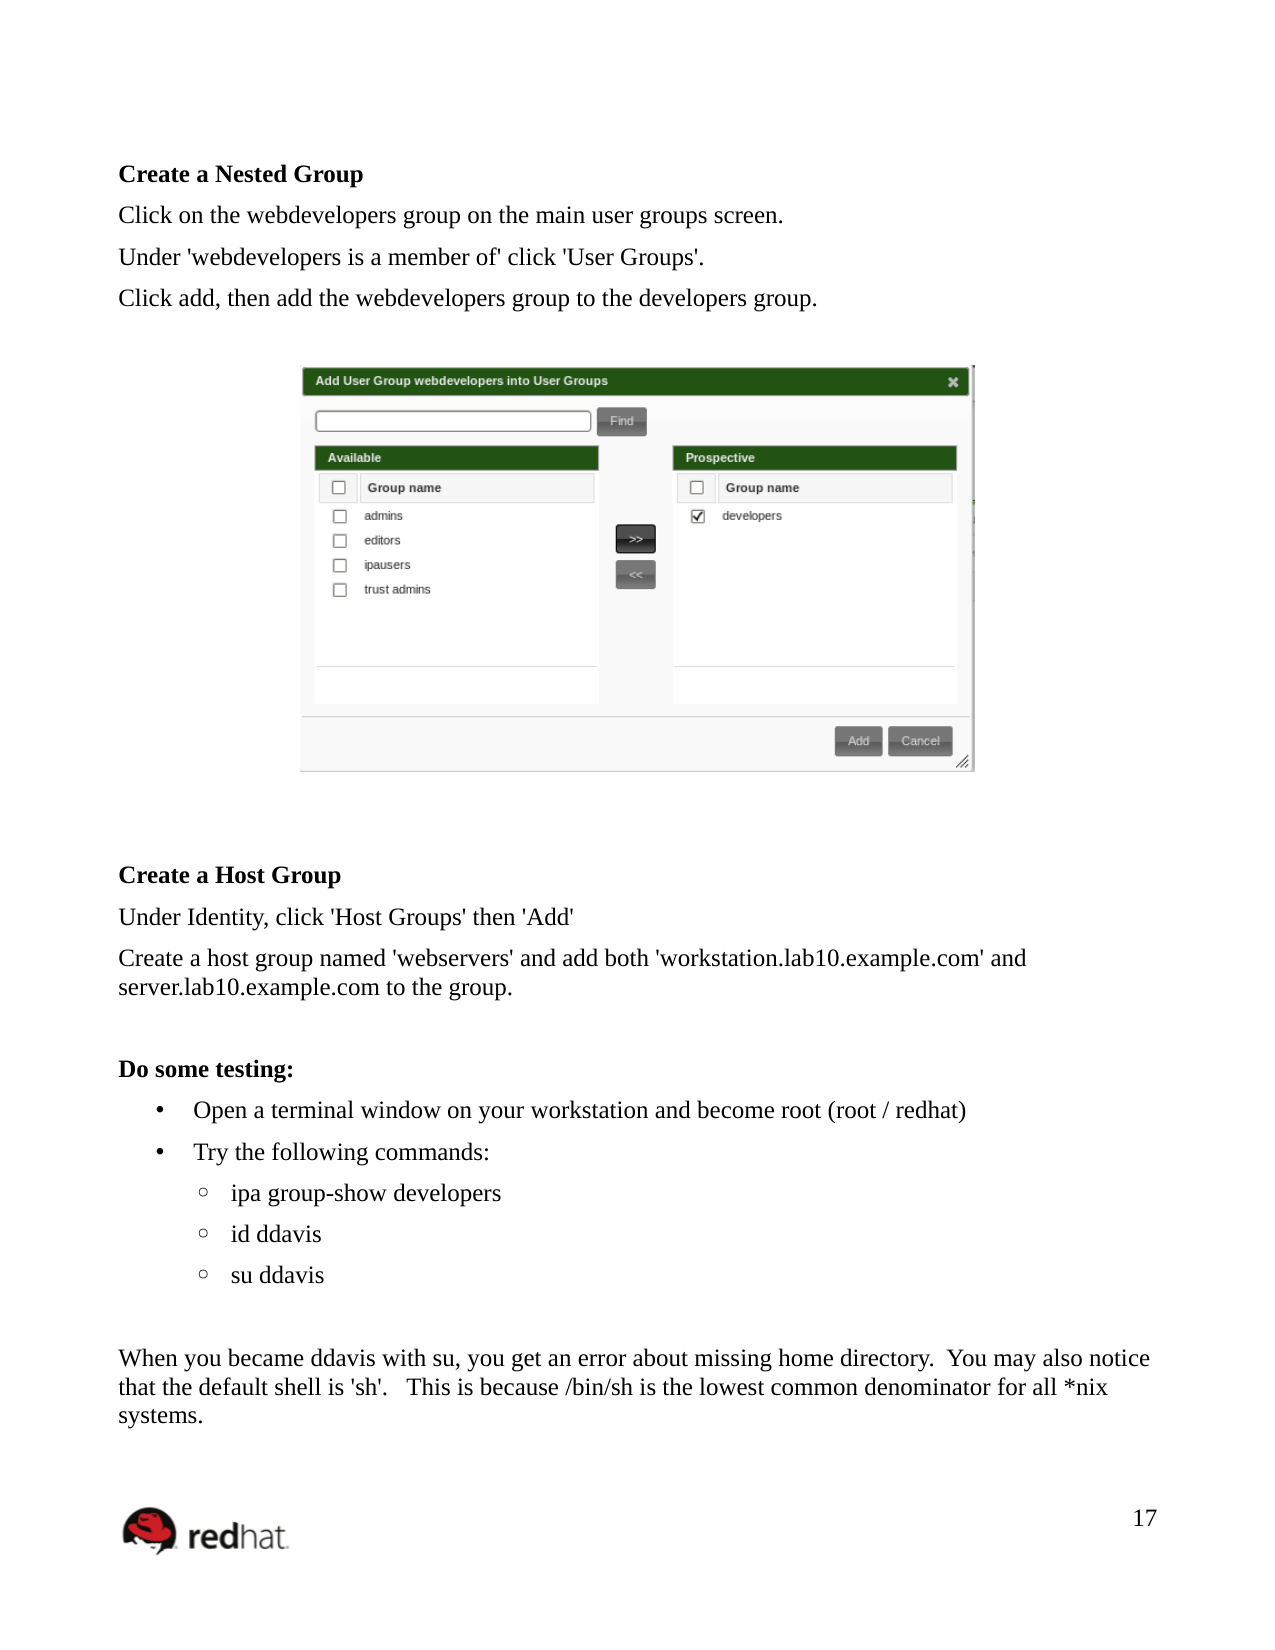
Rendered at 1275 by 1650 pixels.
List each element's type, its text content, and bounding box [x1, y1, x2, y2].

subtitle Click on the webdevelopers group on the main user groups screen. [118, 201, 1157, 229]
subtitle When you became ddavis with su, you get an error about missing home directory. You may also notice that the default shell is 'sh'. This is because /bin/sh is the lowest common denominator for all *nix systems. [118, 1343, 1157, 1429]
subtitle id ddavis [193, 1219, 1157, 1248]
subtitle Under Identity, click 'Host Groups' then 'Add' [118, 902, 1157, 931]
subtitle Do some testing: [118, 1054, 1157, 1083]
subtitle Create a Nested Group [118, 159, 1157, 188]
picture [300, 365, 975, 772]
subtitle ipa group-show developers [193, 1178, 1157, 1207]
subtitle Create a host group named 'webservers' and add both 'workstation.lab10.example.com' and server.lab10.example.com to the group. [118, 943, 1157, 1001]
subtitle su ddavis [193, 1261, 1157, 1289]
subtitle Click add, then add the webdevelopers group to the developers group. [118, 283, 1157, 312]
subtitle Create a Host Group [118, 861, 1157, 889]
subtitle Try the following commands: [156, 1137, 1157, 1166]
subtitle Open a terminal window on your workstation and become root (root / redhat) [156, 1096, 1157, 1124]
picture [118, 1503, 297, 1560]
subtitle Under 'webdevelopers is a member of' click 'User Groups'. [118, 242, 1157, 271]
